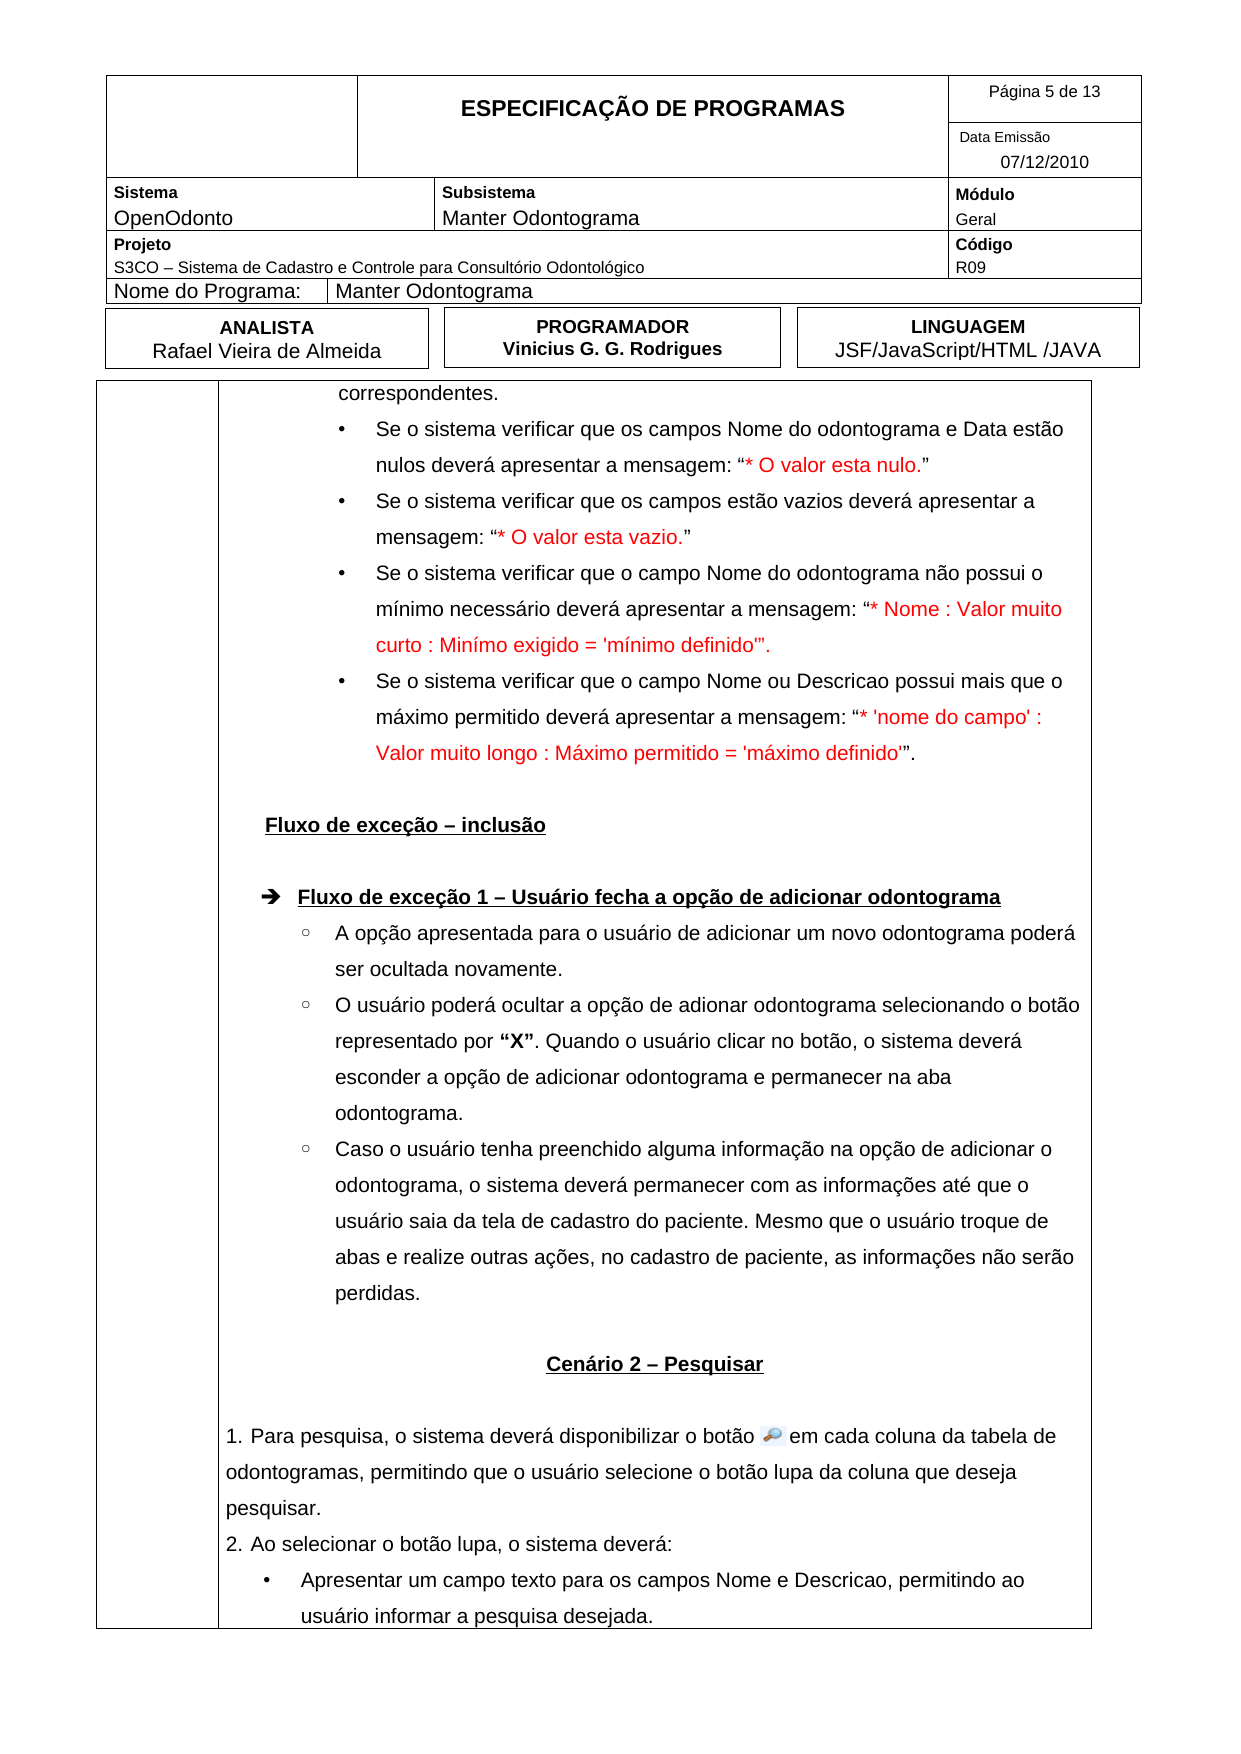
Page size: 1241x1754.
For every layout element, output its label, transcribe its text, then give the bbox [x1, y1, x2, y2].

table_header Apresentar ao usuário a tela de cadastro de odontograma do paciente. Usuário. Selecionar a aba Odontograma no cadastro de Paciente. Fluxos Principais Sistema deverá apresentar a aba Odontograma no cadastro de Paciente. Nessa aba, o sistema deverá adicionar, apenas visualmente, o registro do odontograma. Deverá persistir os dados do odontograma apenas quando o usuário salvar todo o registro do cadastro clicando no botão Salvar do cadastro de Paciente. Ao clicar na aba odontograma, o sistema deverá trazer um cadastro de odontograma default. Esse odontograma deverá ser apresentado na tabela de odontogramas com os dados: Nome do odontograma: Odontograma Padrão Data: data atual Descrição: Primeira configuração do odontograma do paciente. Cenário 1 - Incluir O sistema deverá ocultar a opção de adicionar novo odontograma, devendo aparecer somente o botão . Caso o usuário deseje adicionar novo odontograma, deverá clicar no botão de adicionar odontograma. Ao clicar no botão, o sistema deverá apresentar os campos para inclusão: Nome do odontograma (campo obrigatório) – no mínimo 4 e no máximo 150 caracteres Data (campo obrigatório) - (campo onde o usuário poderá selecionar a data a partir de um mini calendário autoexplicativo apresentado ao lado do campo) – o usuário poderá abrir o calendário clicando no campo ou no ícone que o representa Descricao – área de texto livre – máximo de 500 caracteres Após preencher os campos o usuário deverá clicar no botão adicionar. Esse botão adicionará o registro na tabela de odontogramas apenas visualmente. A tabela de Odontogramas deverá conter as colunas: Nome Data Descricao E uma última coluna com um botão de remoção para cada registro da tabela Acima de 5 registros na tabela de odontogramas, o sistema deverá paginar os registros. Deverão ser apresentados no máximo 5 registros por página. Caso os dados do registro ultrapassem os limites da coluna na tabela de Odontogramas, o sistema deverá apresentar as informações até o limite da coluna na tabela, colocar reticências e permitir que o usuário visualize o restante da informação do registro na coluna ao passar o mouse sobre a informação incompleta na tela através de um tooltip. Fluxos alternativos – inclusão Fluxo Alternativo 1 – Usuário não preencheu os campos obrigatórios Ao selecionar o botão adicionar, o sistema deverá primeiramente validar os campos obrigatórios. Se o sistema verificar que os campos obrigatórios Nome do odontograma e Data não foram preenchidos ou se contém conteúdo vazio (espaços). Caso o campo esteja nulo o sistema indica acima dos campos obrigatórios não preenchidos a mensagem: “* O valor está nulo.” Caso o campo esteja com conteúdo vazio (espaços) o sistema indica acima dos campos a mensagem: “* O valor está vazio.” Fluxo Alternativo 2 – Campos preenchidos inválidos Após verificar os campos obrigatórios, o sistema deverá realizar as validações abaixo. Possíveis Mensagens: O sistema deverá apresentar acima do campo uma das mensagens correspondentes. Se o sistema verificar que os campos Nome do odontograma e Data estão nulos deverá apresentar a mensagem: “* O valor esta nulo.” Se o sistema verificar que os campos estão vazios deverá apresentar a mensagem: “* O valor esta vazio.” Se o sistema verificar que o campo Nome do odontograma não possui o mínimo necessário deverá apresentar a mensagem: “* Nome : Valor muito curto : Minímo exigido = 'mínimo definido'”. Se o sistema verificar que o campo Nome ou Descricao possui mais que o máximo permitido deverá apresentar a mensagem: “* 'nome do campo' : Valor muito longo : Máximo permitido = 'máximo definido'”. Fluxo de exceção – inclusão Fluxo de exceção 1 – Usuário fecha a opção de adicionar odontograma A opção apresentada para o usuário de adicionar um novo odontograma poderá ser ocultada novamente. O usuário poderá ocultar a opção de adionar odontograma selecionando o botão representado por “X”. Quando o usuário clicar no botão, o sistema deverá esconder a opção de adicionar odontograma e permanecer na aba odontograma. Caso o usuário tenha preenchido alguma informação na opção de adicionar o odontograma, o sistema deverá permanecer com as informações até que o usuário saia da tela de cadastro do paciente. Mesmo que o usuário troque de abas e realize outras ações, no cadastro de paciente, as informações não serão perdidas. Cenário 2 – Pesquisar Para pesquisa, o sistema deverá disponibilizar o botão em cada coluna da tabela de odontogramas, permitindo que o usuário selecione o botão lupa da coluna que deseja pesquisar. Ao selecionar o botão lupa, o sistema deverá: Apresentar um campo texto para os campos Nome e Descricao, permitindo ao usuário informar a pesquisa desejada. Apresentar para o campo Data a máscara __/__/____ aceitando apenas números para a pesquisa. Caso o usuário esteja com um campo de pesquisa aberto e selecione outro(s) campo(s) de pesquisa, o sistema deverá ocultar o(s) campo(s) de pesquisa anterior(es) quando o usuário começar a preencher o novo campo de busca. Deverá ficar em aberto somente o campo de pesquisa que o usuário esteja informando os dados. Caso o usuário informe mais de um campo de busca, o sistema deverá utilizar todos os parâmetros para realizar a pesquisa e apresentar os registros. A pesquisa do campo Nome e Descricao deverá ser feita por 'like', ou seja, o usuário poderá digitar parte do nome para realizar a busca. Caso mais de um filtro de pesquisa seja informado, a pesquisa associará logicamente os filtros de forma complementar, ou seja um filtro 'AND' outro filtro, combinando os dois ou mais valores para pesquisa. A pesquisa deve ser realizada a medida que o usuário digita os parâmetros de busca. Caso nenhum parâmetro de pesquisa seja informado, o sistema deverá apresentar todos os registros de odontograma do usuário em questão (a ser cadastro ou já cadastro) limitando-se ao número de páginas. Fluxos alternativos – pesquisar Fluxo Alternativo 1 – Usuário seleciona outra lupa para pesquisa Caso o usuário esteja com o campo de um botão de lupa (pesquisa) em aberto e selecione outra lupa para pesquisa e comece a preencher os dados, o sistema deverá ocultar a lupa anterior, mas deverá manter os dados preenchidos na lupa anterior. O sistema deverá realizar a pesquisa utilizando todos os parâmetros informados. Fluxo Alternativo 2 – Usuário apaga os dados da pesquisa anterior Caso o usuário apague os dados da pesquisa de uma lupa, o sistema deverá verificar se existe outra lupa de pesquisa com informações preenchidas e apresentar os valores de acordo com o parâmetro de pesquisa informado. Caso nenhum parâmetro de pesquisa seja informado, o sistema deverá retornar todos os registros de odontogramas do usuário em questão limitando-se ao número de páginas. Cenário 3 – Editar Caso o usuário deseje editar um registro de odontograma deverá localizar na tabela de odontogramas o registro que deseja editar e o campo que deseja (nome ou descricao). O sistema não deverá permitir a edição do campo data, apenas dos campos nome e descricao. O sistema também deverá indicar que somente esses dois campos poderão ser editados, colocando-os sublinhados e com sombra acizentada. O sistema deverá permitir que o usuário apenas clique na informação da coluna do registro que desejar editar. O sistema deverá tornar o campo editável permitindo que o usuário altere o campo. Ou seja, caso o usuário deseje editar o nome do registro do odontograma default, ele poderá clicar em cima do campo “Odontograma Padrão”, o sistema deverá tornar esse campo editável. O usuário conseguirá editar apenas um campo por vez. Para salvar a edição, indicando que terminou a alteração, o usuário deverá clicar em qualquer parte da tela, inclusive em outro campo, caso deseje alterar outro registro. O sistema deverá alterar o campo apenas visualmente como foi editado pelo usuário e apresentar na tabela de odontogramas. Fluxos alternativos – edição Fluxo Alternativo 1 – Cancelar a edição Caso o usuário esteja com o campo aberto para a edição, mas não deseje mais editar o campo, ele deverá clicar em qualquer parte da tela sem alterar nenhum dado. Caso algum dado seja alterado e o usuário clique em qualquer parte da tela, os dados deverão ser salvos visualmente. Fluxo Alternativo 2 – Usuário não preencheu o campo obrigatório Após o usuário alterar o campo desejado e clicar em uma parte da tela para salvar, o sistema deverá primeiramente validar se o campo é obrigatório e foi preenchido. Se o sistema verificar que o campo obrigatório (Nome ou Data) não foi preenchido ou se contém conteúdo vazio (espaços). Caso o campo esteja nulo o sistema indica acima da tabela de odontogramas a mensagem: “* 'nome do campo' : O valor está nulo.” Caso o campo esteja com conteúdo vazio (espaços) o sistema indica acima da tabela a mensagem: “* 'nome do campo' : O valor está vazio.” Fluxo Alternativo 3 – Campo preenchido inválido O campo Nome será validado em todas as mensagens. O campo Descricao será validado apenas no máximo. Após verificar os campos obrigatórios, o sistema deverá realizar as validações abaixo. Possíveis Mensagens: O sistema deverá apresentar acima da tabela de odontogramas uma das mensagens correspondentes. Se o sistema verificar que o campo nome está nulo deverá apresentar a mensagem: “* O valor está nulo.” Se o sistema verificar que o campo nome está vazio deverá apresentar a mensagem: “* O valor está vazio.” Se o sistema verificar que o campo Nome não possui o mínimo necessário deverá apresentar a mensagem: “* 'nome do campo' : Valor muito curto : Minímo exigido = 'mínimo definido'”. Se o sistema verificar que o campo Nome ou Descricao possui mais que o máximo permitido deverá apresentar a mensagem: “* 'nome do campo' : Valor muito longo : Máximo permitido = 'máximo definido'”. Cenário 4 – Remover Caso o usuário deseje remover um registro de odontograma visualmente da tabela de odontogramas, o usuário deverá localizar o o registro na tabela e selecionar o botão de remoção do registro que deseja remover. O sistema deverá validar com o usuário se ele realmente deseja remover o registro com a mensagem: “Deseja realmente excluir o registro ?”. Se o usuário clicar em OK, o sistema deverá remover o registro da tabela apenas visualmente, salvando os dados somente se o usuário salvar o cadastro de paciente no botão Salvar. Caso o cadastro do paciente em questão que está sendo inserido ou alterado possua apenas um cadastro de odontograma vinculado ao seu registro, se o usuário tentar remover o registro de odontograma o sistema deverá inserir novamente o odontograma default. Ou seja, o paciente deverá possuir no mínimo um odontograma, caso seja removido o odontograma default ou qualquer outro odontograma cadastrado pelo próprio usuário e não exista nenhum outro odontograma vinculado ao paciente, o sistema deverá inserir novamente um novo odontograma default. No caso, a inserção desse novo odontograma default, será totalmente limpo. Fluxo alternativo – remoção Fluxo Alternativo 1 – Usuário cancelou exclusão Caso o usuário cancele a remoção do odontograma, o sistema deverá retornar a página de cadastro do paciente na aba odontograma como anteriormente sem nenhuma alteração no registro selecionado da tabela. Exceções Perda de conexão com o servidor ou banco de dados. Apresentar mensagem em uma pop up: “Falha não prevista – Consulte o administrador do sistema” A sessão do usuário deve expirar em 30 minutos, a partir disso se o usuário selecionar qualquer ação do sistema, ele deve ser redirecionado para a tela de login. Se o usuário selecionar link do “OpenOdonto” (Logo no canto Superior direito Sob o menu), sistema deve redirecionar para a tela principal do sistema. Se o usuário selecionar a opção “sair” (encerrar sessão), sistema deve redirecionar para tela de login e encerrar a sessão corrente do usuário. [219, 381, 1091, 1628]
table_header [97, 381, 218, 1628]
picture [760, 1426, 788, 1446]
